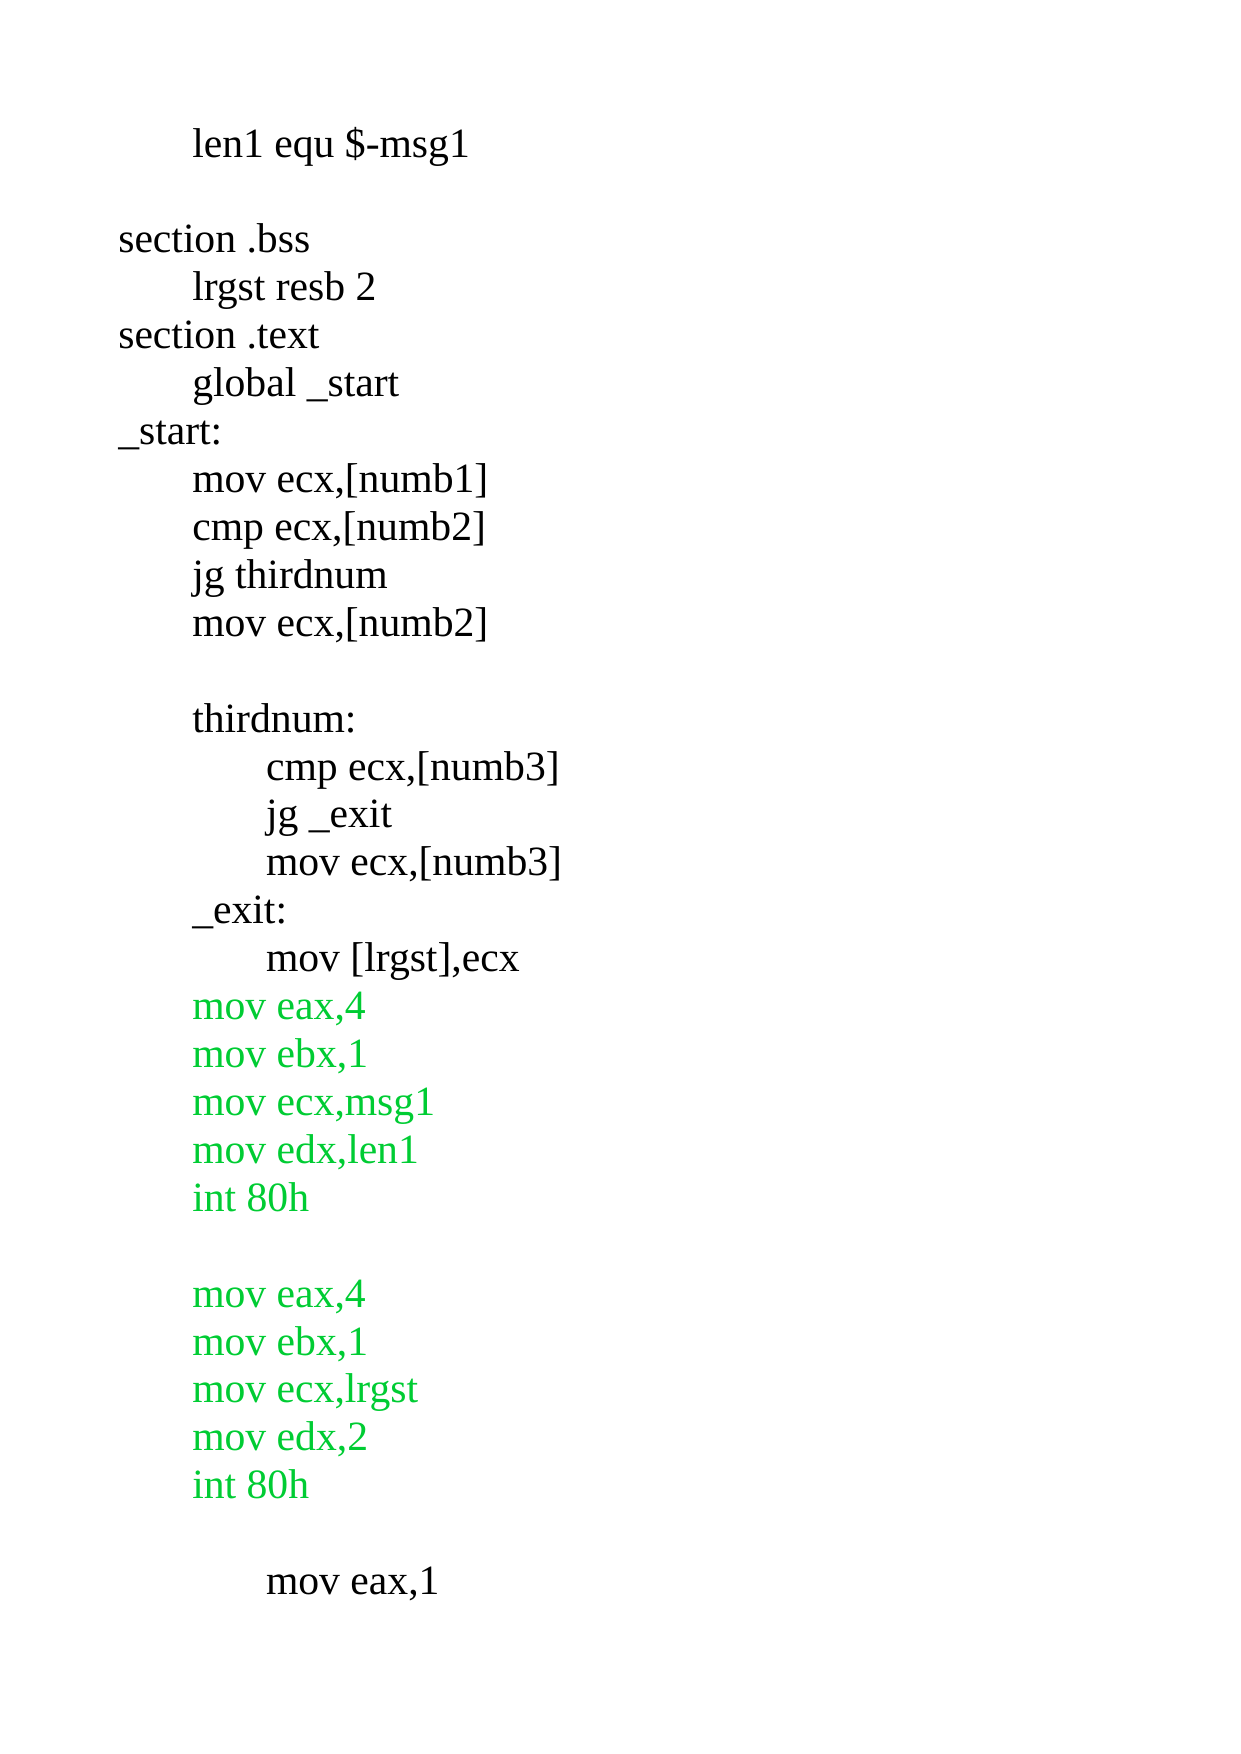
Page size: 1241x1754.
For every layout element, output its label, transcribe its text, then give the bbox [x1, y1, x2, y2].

text mov ecx,lrgst [118, 1364, 1122, 1412]
text mov eax,1 [118, 1556, 1122, 1603]
text section .text [118, 310, 1122, 358]
text jg thirdnum [118, 549, 1122, 597]
text _start: [118, 406, 1122, 453]
text mov ecx,msg1 [118, 1076, 1122, 1124]
text int 80h [118, 1172, 1122, 1220]
text _exit: [118, 885, 1122, 933]
text mov ecx,[numb3] [118, 837, 1122, 885]
text global _start [118, 358, 1122, 406]
text lrgst resb 2 [118, 262, 1122, 310]
text mov ebx,1 [118, 1316, 1122, 1364]
text mov [lrgst],ecx [118, 933, 1122, 981]
text jg _exit [118, 789, 1122, 837]
text int 80h [118, 1460, 1122, 1508]
text section .bss [118, 214, 1122, 262]
text cmp ecx,[numb2] [118, 501, 1122, 549]
text mov edx,len1 [118, 1124, 1122, 1172]
text mov edx,2 [118, 1412, 1122, 1460]
text mov eax,4 [118, 1268, 1122, 1316]
text mov ebx,1 [118, 1028, 1122, 1076]
text mov ecx,[numb2] [118, 597, 1122, 645]
text len1 equ $-msg1 [118, 118, 1122, 166]
text cmp ecx,[numb3] [118, 741, 1122, 789]
text mov ecx,[numb1] [118, 453, 1122, 501]
text mov eax,4 [118, 981, 1122, 1028]
text thirdnum: [118, 693, 1122, 741]
